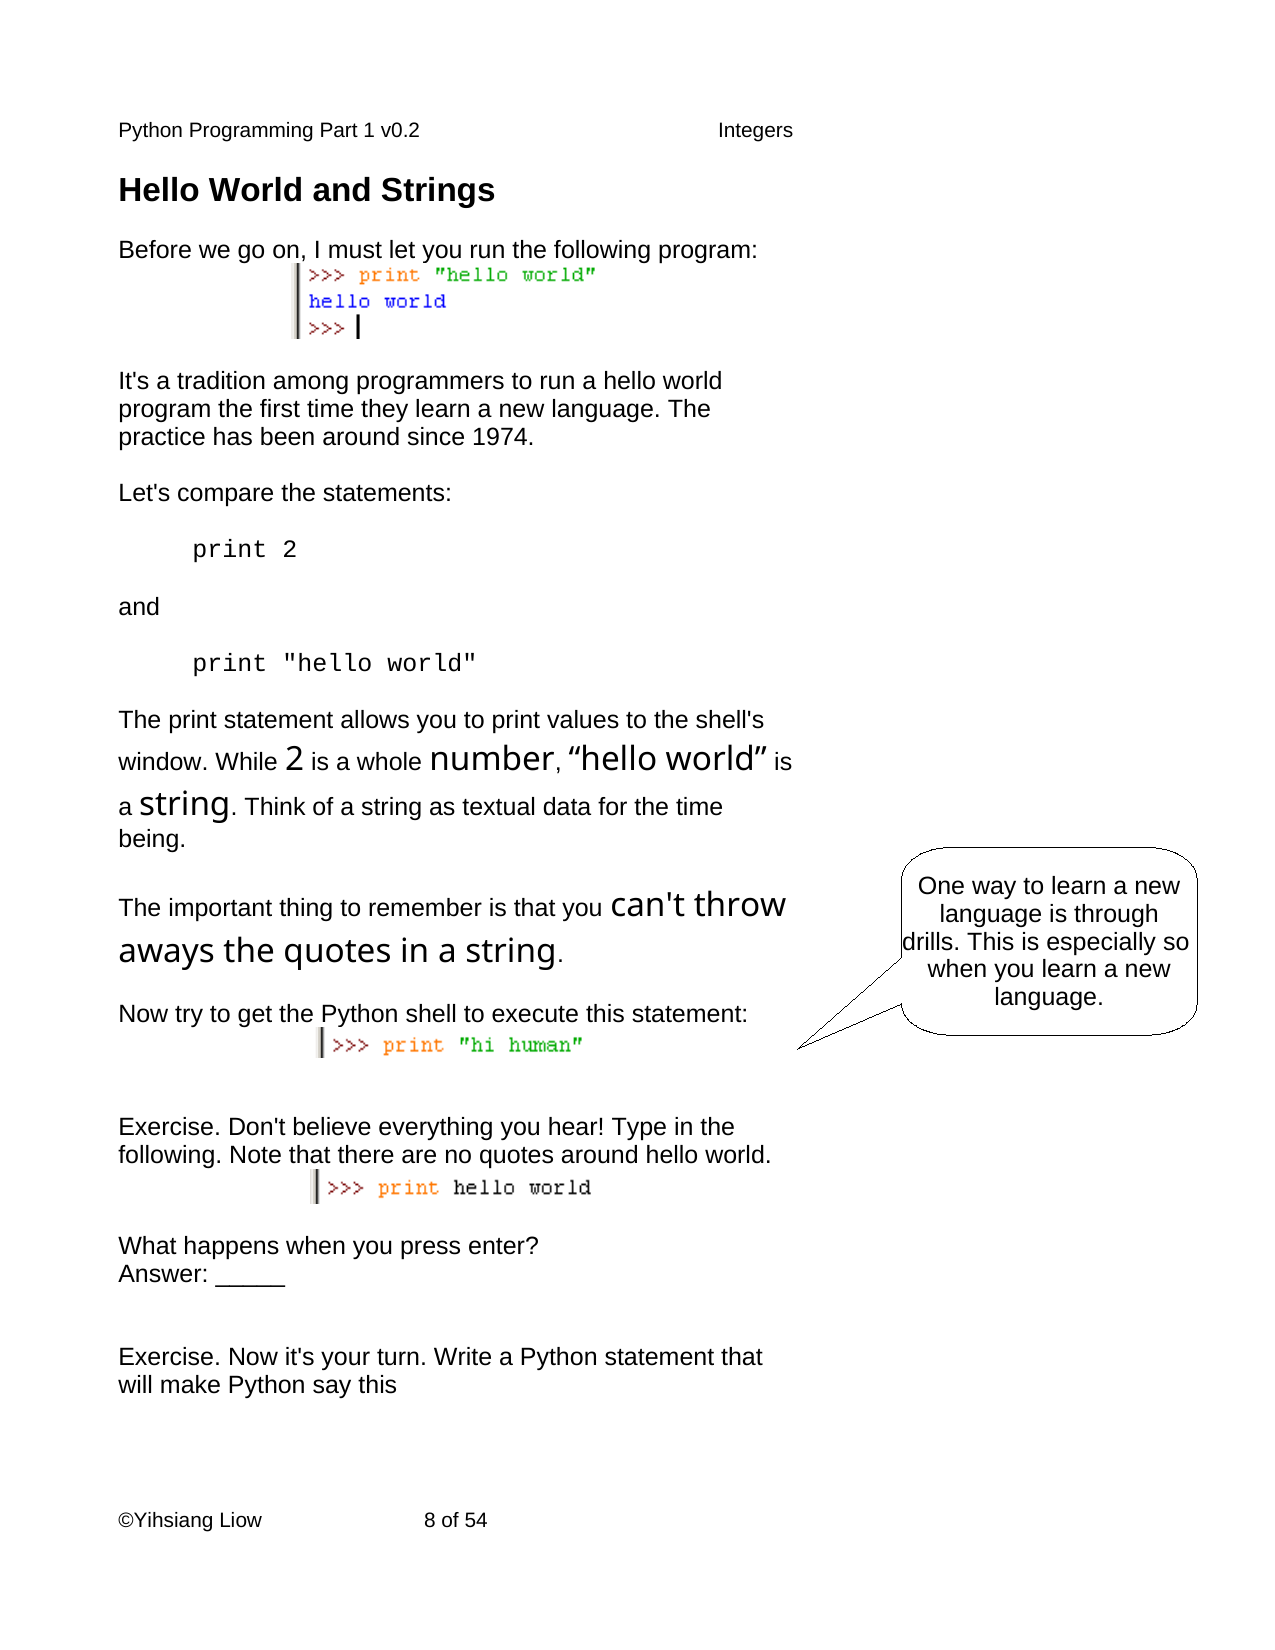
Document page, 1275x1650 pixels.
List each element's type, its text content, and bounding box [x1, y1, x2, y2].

text and [118, 592, 793, 620]
text Now try to get the Python shell to execute this statement: [118, 1000, 793, 1028]
text Exercise. Now it's your turn. Write a Python statement that will make Python say this [118, 1343, 793, 1399]
text Hello World and Strings [118, 171, 793, 208]
text The print statement allows you to print values to the shell's window. While 2 is a whole number, “hello world” is a string. Think of a string as textual data for the time being. [118, 706, 793, 853]
text print "hello world" [118, 648, 793, 678]
text Let's compare the statements: [118, 479, 793, 507]
text Exercise. Don't believe everything you hear! Type in the following. Note that there are no quotes around hello world. [118, 1113, 793, 1169]
text print 2 [118, 534, 793, 564]
text It's a tradition among programmers to run a hello world program the first time they learn a new language. The practice has been around since 1974. [118, 367, 793, 451]
text The important thing to remember is that you can't throw aways the quotes in a string. [118, 881, 793, 972]
text Answer: _____ [118, 1259, 793, 1287]
text What happens when you press enter? [118, 1231, 793, 1259]
text Before we go on, I must let you run the following program: [118, 236, 793, 264]
